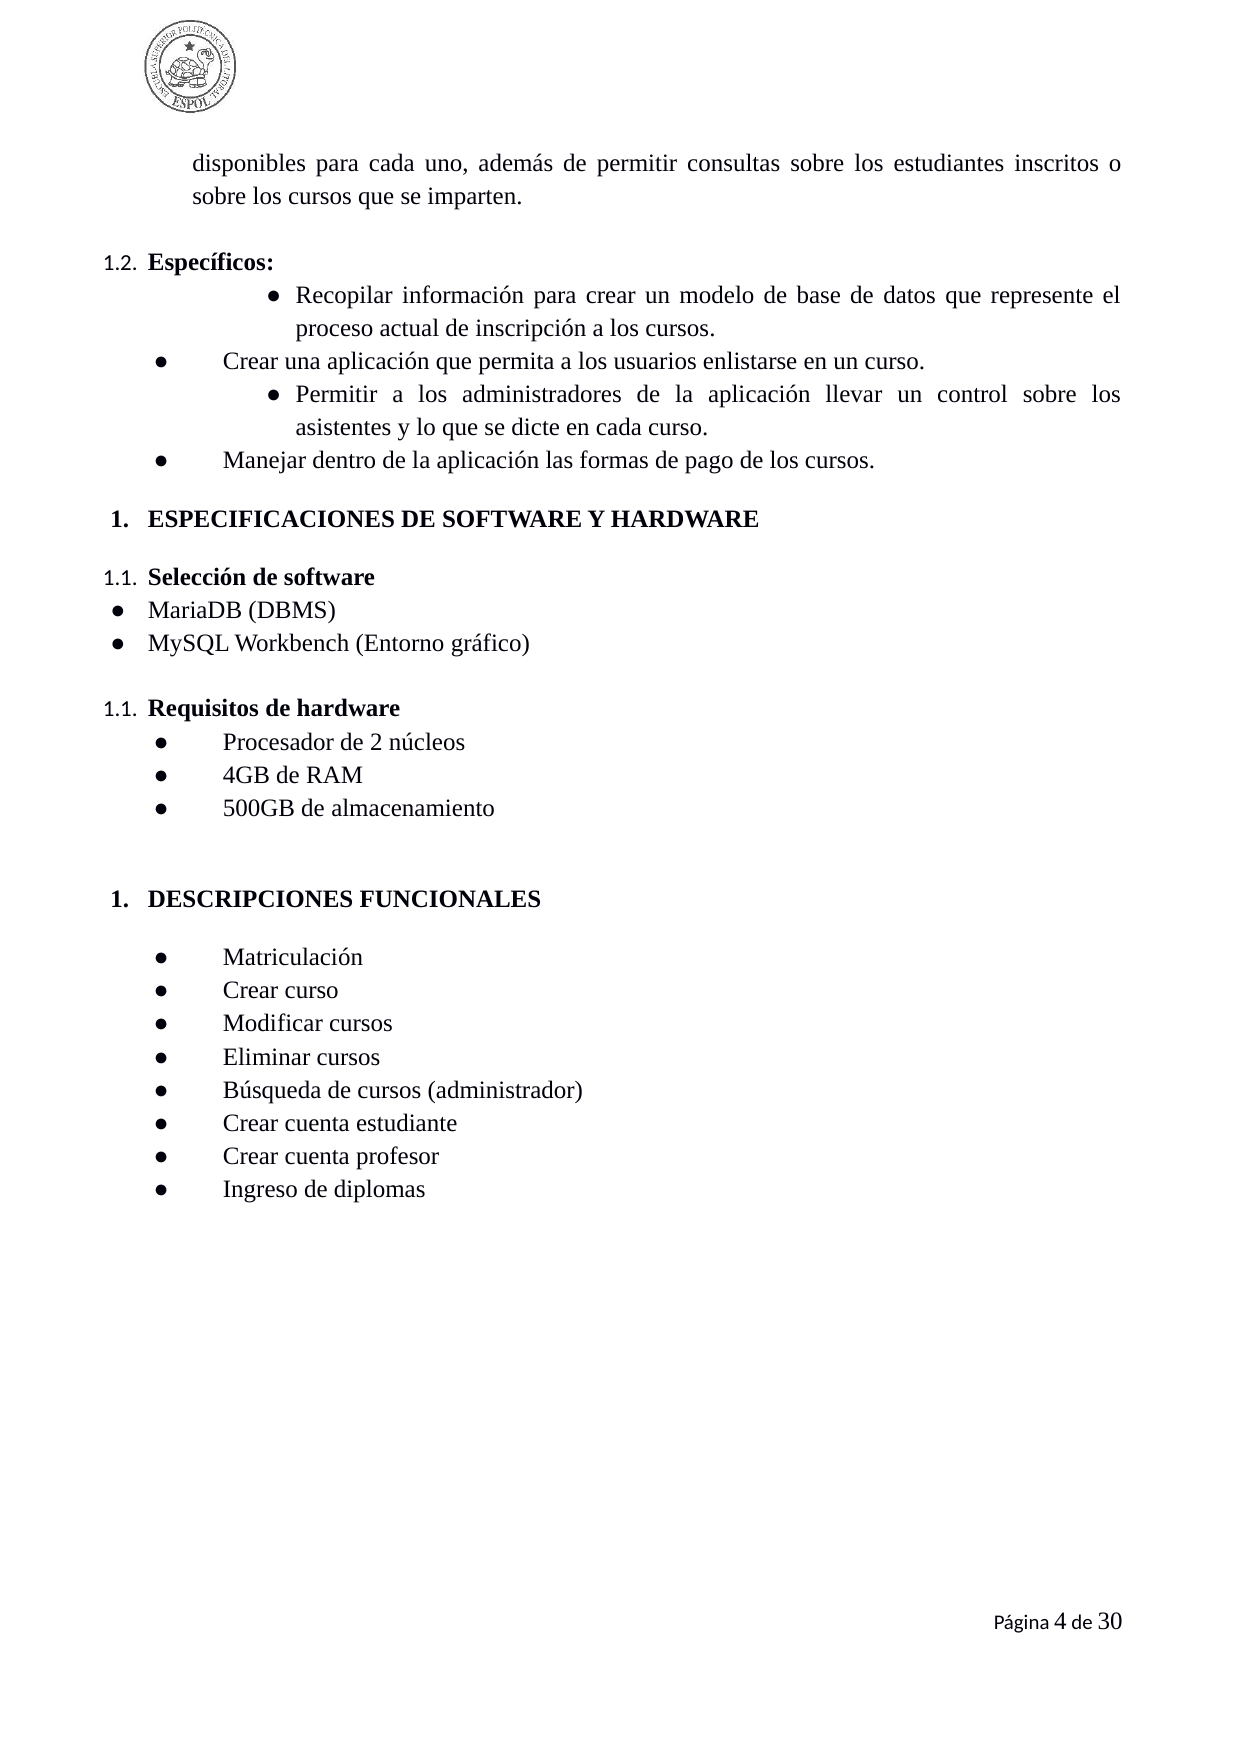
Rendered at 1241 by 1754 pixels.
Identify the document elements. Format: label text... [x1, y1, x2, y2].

list Crear una aplicación que permita a los usuarios enlistarse en un curso. [148, 346, 1122, 375]
list Crear cuenta estudiante [148, 1108, 1122, 1137]
list Requisitos de hardware [103, 693, 1122, 722]
list MariaDB (DBMS) [110, 595, 1122, 624]
list Selección de software [103, 562, 1122, 591]
list Búsqueda de cursos (administrador) [148, 1075, 1122, 1103]
list Eliminar cursos [148, 1042, 1122, 1070]
list 4GB de RAM [148, 760, 1122, 789]
list Matriculación [148, 942, 1122, 971]
list Crear cuenta profesor [148, 1141, 1122, 1170]
list Modificar cursos [148, 1008, 1122, 1037]
list Recopilar información para crear un modelo de base de datos que represente el proceso actual de inscripción a los cursos. [266, 280, 1122, 342]
list DESCRIPCIONES FUNCIONALES [110, 884, 1122, 913]
list MySQL Workbench (Entorno gráfico) [110, 628, 1122, 657]
list Crear curso [148, 975, 1122, 1004]
list 500GB de almacenamiento [148, 793, 1122, 822]
picture [142, 19, 238, 114]
list Permitir a los administradores de la aplicación llevar un control sobre los asistentes y lo que se dicte en cada curso. [266, 379, 1122, 441]
list Procesador de 2 núcleos [148, 727, 1122, 756]
list ESPECIFICACIONES DE SOFTWARE Y HARDWARE [110, 504, 1122, 532]
list Manejar dentro de la aplicación las formas de pago de los cursos. [148, 446, 1122, 474]
list Específicos: [103, 247, 1122, 276]
text disponibles para cada uno, además de permitir consultas sobre los estudiantes inscritos o sobre los cursos que se imparten. [192, 148, 1122, 209]
list Ingreso de diplomas [148, 1174, 1122, 1203]
